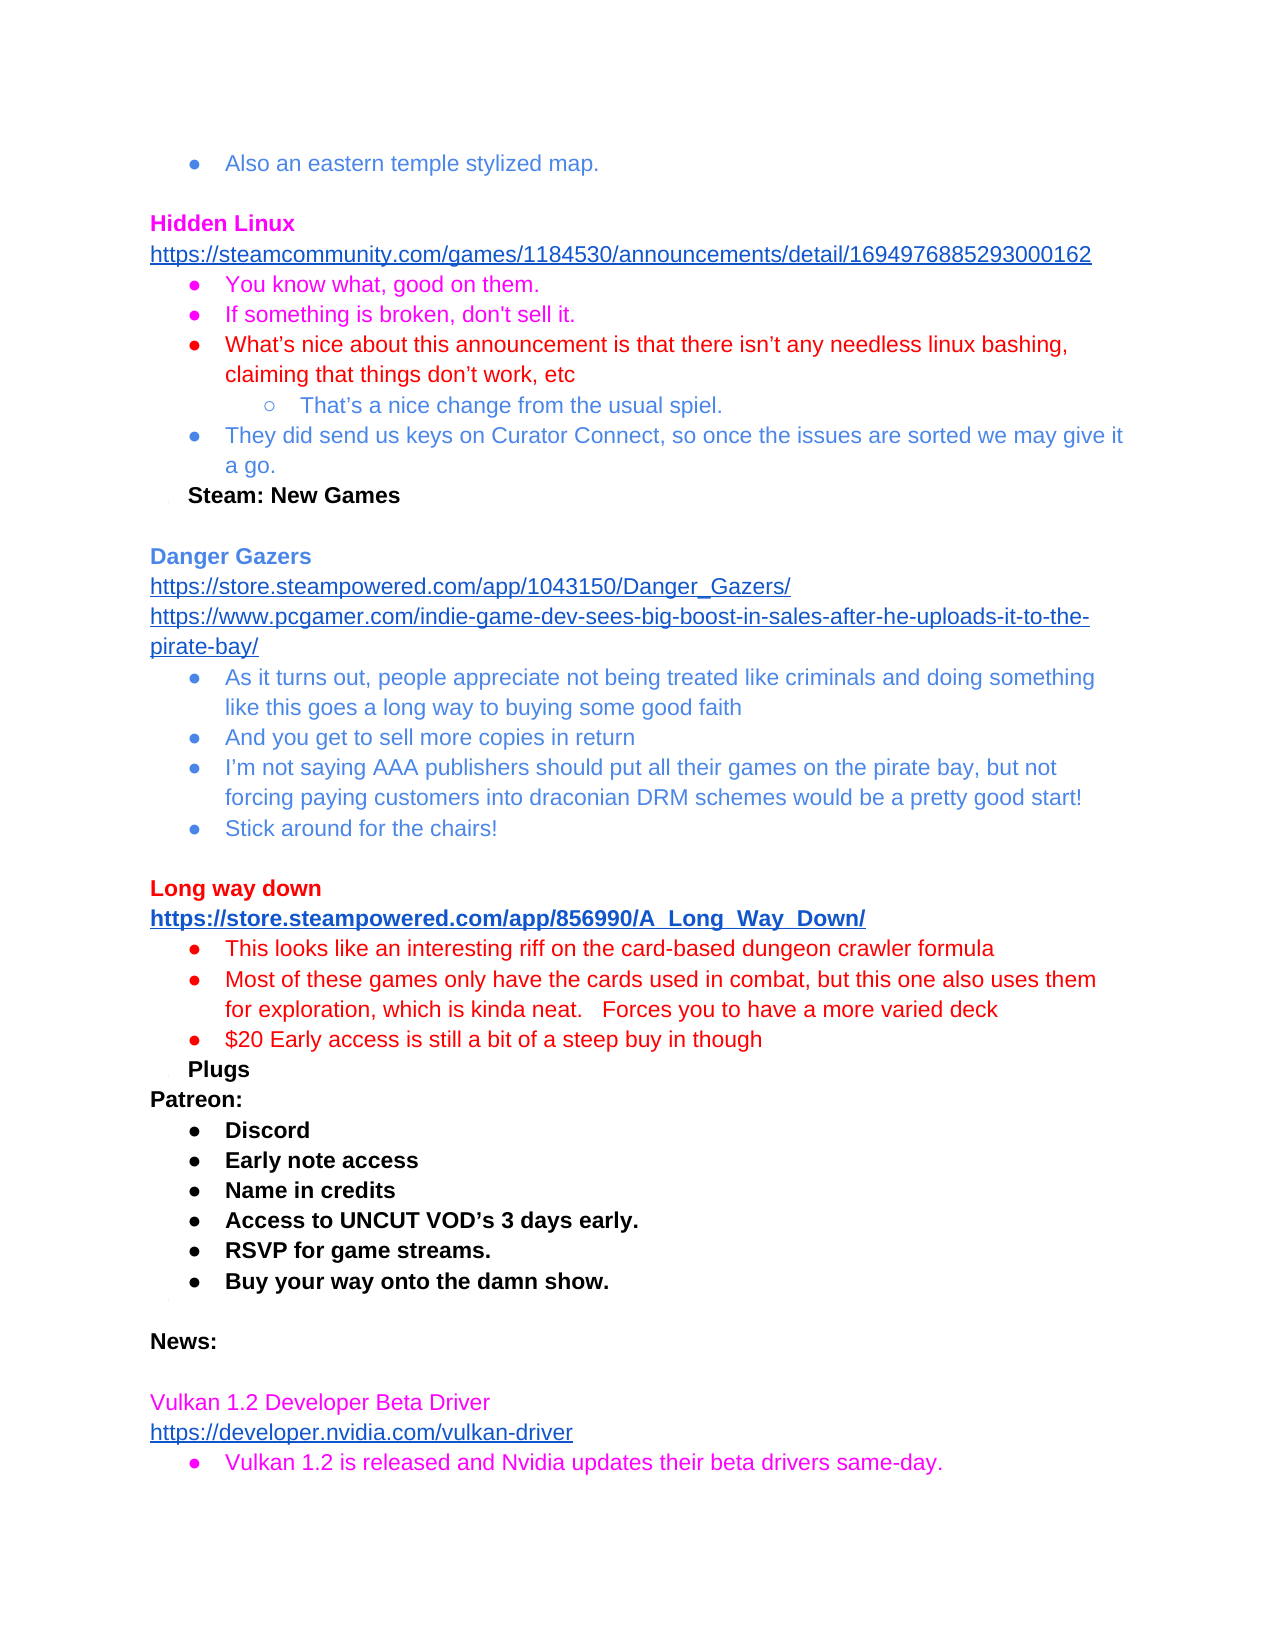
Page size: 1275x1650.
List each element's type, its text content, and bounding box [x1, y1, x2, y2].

list You know what, good on them. [187, 271, 1125, 297]
text Danger Gazers [150, 543, 1125, 569]
list Buy your way onto the damn show. [187, 1268, 1125, 1294]
text https://steamcommunity.com/games/1184530/announcements/detail/1694976885293000162 [150, 241, 1125, 267]
list $20 Early access is still a bit of a steep buy in though [187, 1026, 1125, 1052]
list Discord [187, 1117, 1125, 1143]
list Vulkan 1.2 is released and Nvidia updates their beta drivers same-day. [187, 1449, 1125, 1475]
list As it turns out, people appreciate not being treated like criminals and doing something like this goes a long way to buying some good faith [187, 663, 1125, 720]
list And you get to sell more copies in return [187, 724, 1125, 750]
list That’s a nice change from the usual spiel. [262, 392, 1125, 418]
list This looks like an interesting riff on the card-based dungeon crawler formula [187, 935, 1125, 962]
list They did send us keys on Curator Connect, so once the issues are sorted we may give it a go. [187, 422, 1125, 478]
text Vulkan 1.2 Developer Beta Driver [150, 1388, 1125, 1415]
text https://www.pcgamer.com/indie-game-dev-sees-big-boost-in-sales-after-he-uploads-it-to-the-pirate-bay/ [150, 603, 1125, 660]
text Steam: New Games [150, 482, 1125, 509]
list Stick around for the chairs! [187, 814, 1125, 841]
list Access to UNCUT VOD’s 3 days early. [187, 1207, 1125, 1234]
text https://developer.nvidia.com/vulkan-driver [150, 1419, 1125, 1445]
text News: [150, 1328, 1125, 1354]
text Plugs [150, 1056, 1125, 1083]
text https://store.steampowered.com/app/856990/A_Long_Way_Down/ [150, 905, 1125, 932]
list Most of these games only have the cards used in combat, but this one also uses them for exploration, which is kinda neat. Forces you to have a more varied deck [187, 966, 1125, 1022]
list RSVP for game streams. [187, 1237, 1125, 1264]
list I’m not saying AAA publishers should put all their games on the pirate bay, but not forcing paying customers into draconian DRM schemes would be a pretty good start! [187, 754, 1125, 811]
list Early note access [187, 1147, 1125, 1173]
list Name in credits [187, 1177, 1125, 1203]
text Long way down [150, 875, 1125, 901]
text https://store.steampowered.com/app/1043150/Danger_Gazers/ [150, 573, 1125, 599]
text Hidden Linux [150, 210, 1125, 237]
list What’s nice about this announcement is that there isn’t any needless linux bashing, claiming that things don’t work, etc [187, 331, 1125, 388]
text Patreon: [150, 1086, 1125, 1113]
list If something is broken, don't sell it. [187, 301, 1125, 327]
list Also an eastern temple stylized map. [187, 150, 1125, 176]
